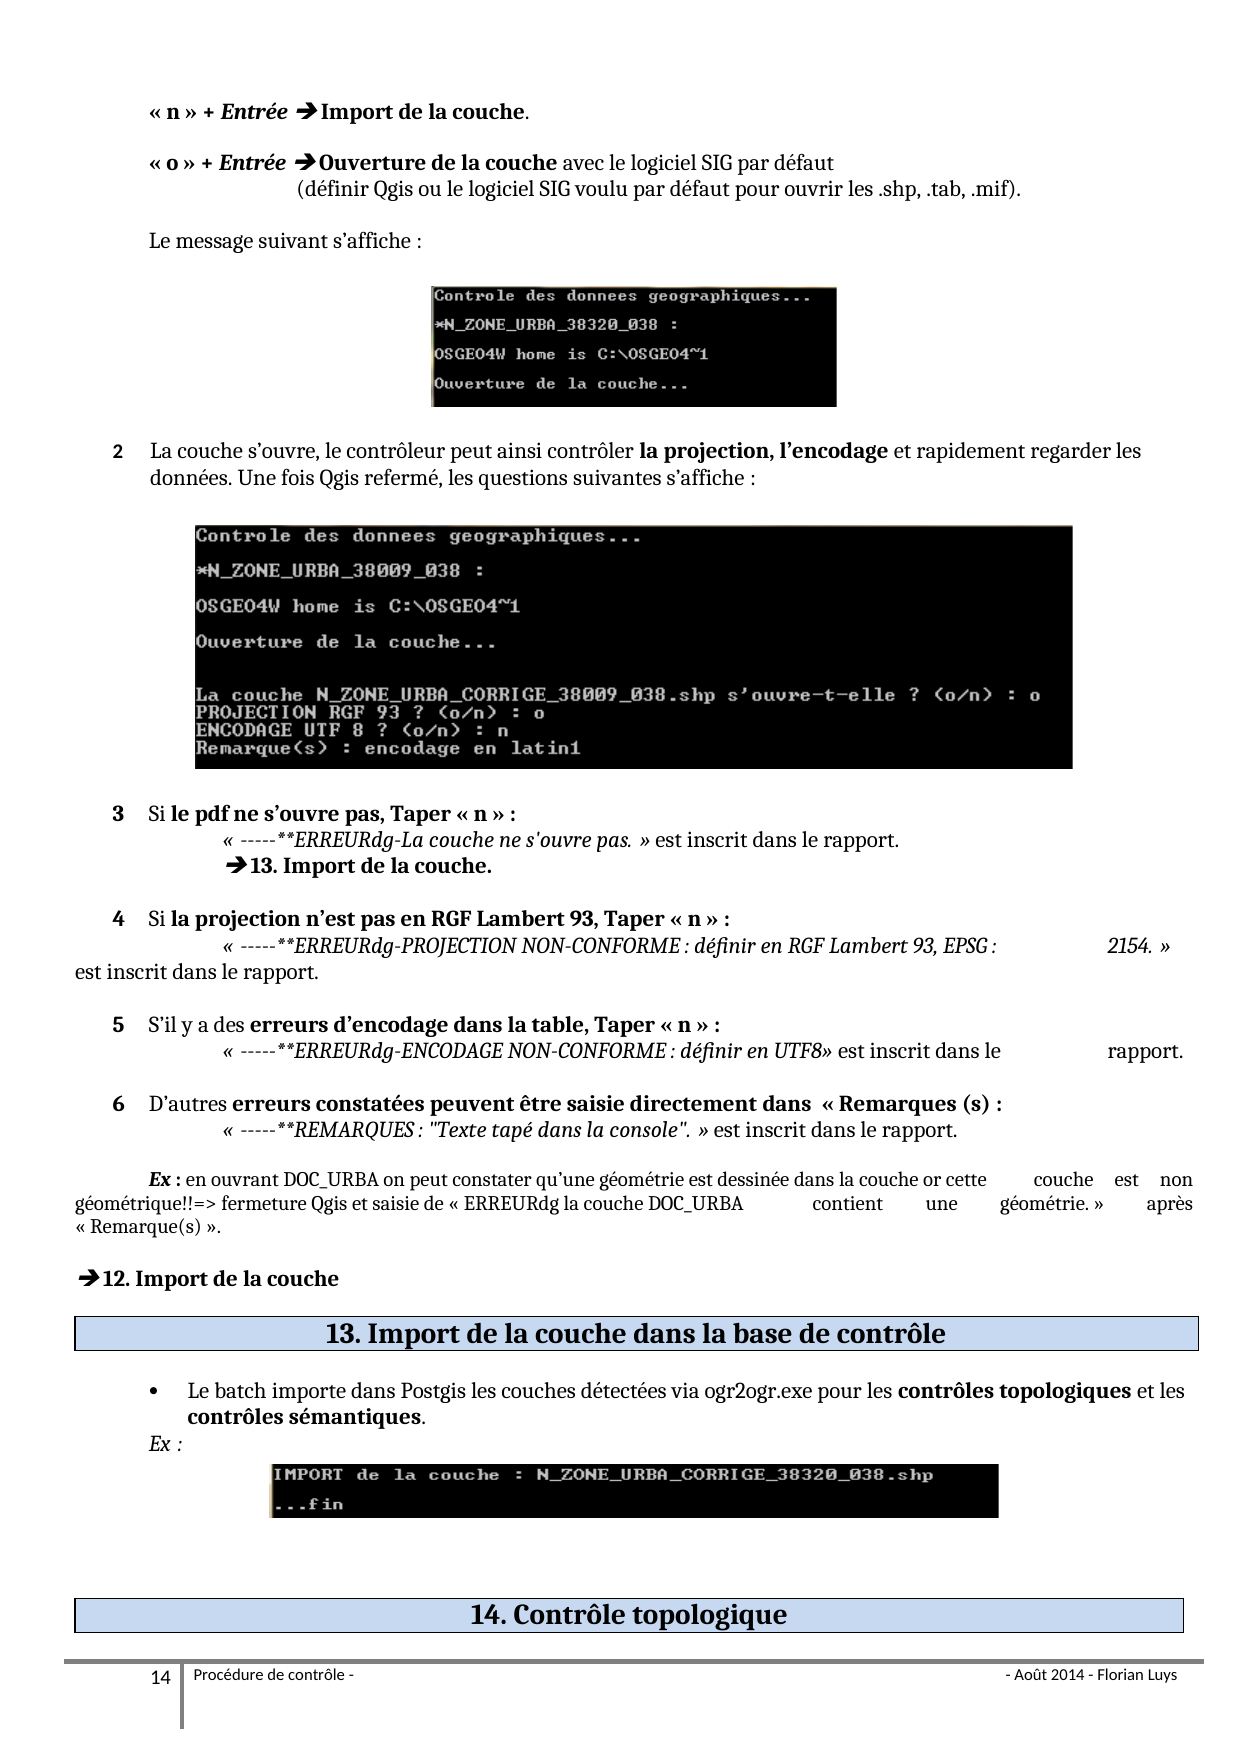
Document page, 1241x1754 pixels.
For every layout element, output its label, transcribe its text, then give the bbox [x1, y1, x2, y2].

text « -----**ERREURdg-PROJECTION NON-CONFORME : définir en RGF Lambert 93, EPSG : 2154. » est inscrit dans le rapport. [75, 932, 1193, 985]
picture [195, 525, 1073, 769]
text  13. Import de la couche. [75, 853, 1193, 880]
list La couche s’ouvre, le contrôleur peut ainsi contrôler la projection, l’encodage et rapidement regarder les données. Une fois Qgis refermé, les questions suivantes s’affiche : [112, 438, 1193, 491]
text (définir Qgis ou le logiciel SIG voulu par défaut pour ouvrir les .shp, .tab, .mif). [75, 176, 1193, 202]
table_header 13. Import de la couche dans la base de contrôle [76, 1317, 1198, 1350]
text 5 S’il y a des erreurs d’encodage dans la table, Taper « n » : [112, 1011, 1193, 1038]
text  12. Import de la couche [75, 1265, 1193, 1292]
text 3 Si le pdf ne s’ouvre pas, Taper « n » : [112, 801, 1193, 827]
text « -----**ERREURdg-La couche ne s'ouvre pas. » est inscrit dans le rapport. [75, 827, 1193, 853]
text Ex : en ouvrant DOC_URBA on peut constater qu’une géométrie est dessinée dans la couche or cette couche est non géométrique!!=> fermeture Qgis et saisie de « ERREURdg la couche DOC_URBA contient une géométrie. » après « Remarque(s) ». [75, 1167, 1193, 1239]
picture [431, 286, 837, 407]
text « -----**REMARQUES : "Texte tapé dans la console". » est inscrit dans le rapport. [75, 1117, 1193, 1143]
list Le batch importe dans Postgis les couches détectées via ogr2ogr.exe pour les contrôles topologiques et les contrôles sémantiques. [150, 1378, 1193, 1430]
picture [269, 1464, 999, 1518]
text Ex : [75, 1430, 1193, 1457]
text « -----**ERREURdg-ENCODAGE NON-CONFORME : définir en UTF8» est inscrit dans le rapport. [75, 1038, 1193, 1064]
text « n » + Entrée  Import de la couche. [75, 99, 1193, 125]
table_header 14. Contrôle topologique [76, 1599, 1183, 1632]
text Le message suivant s’affiche : [75, 228, 1193, 255]
text 4 Si la projection n’est pas en RGF Lambert 93, Taper « n » : [112, 906, 1193, 932]
text « o » + Entrée  Ouverture de la couche avec le logiciel SIG par défaut [75, 149, 1193, 176]
text 6 D’autres erreurs constatées peuvent être saisie directement dans « Remarques (s) : [112, 1091, 1193, 1117]
